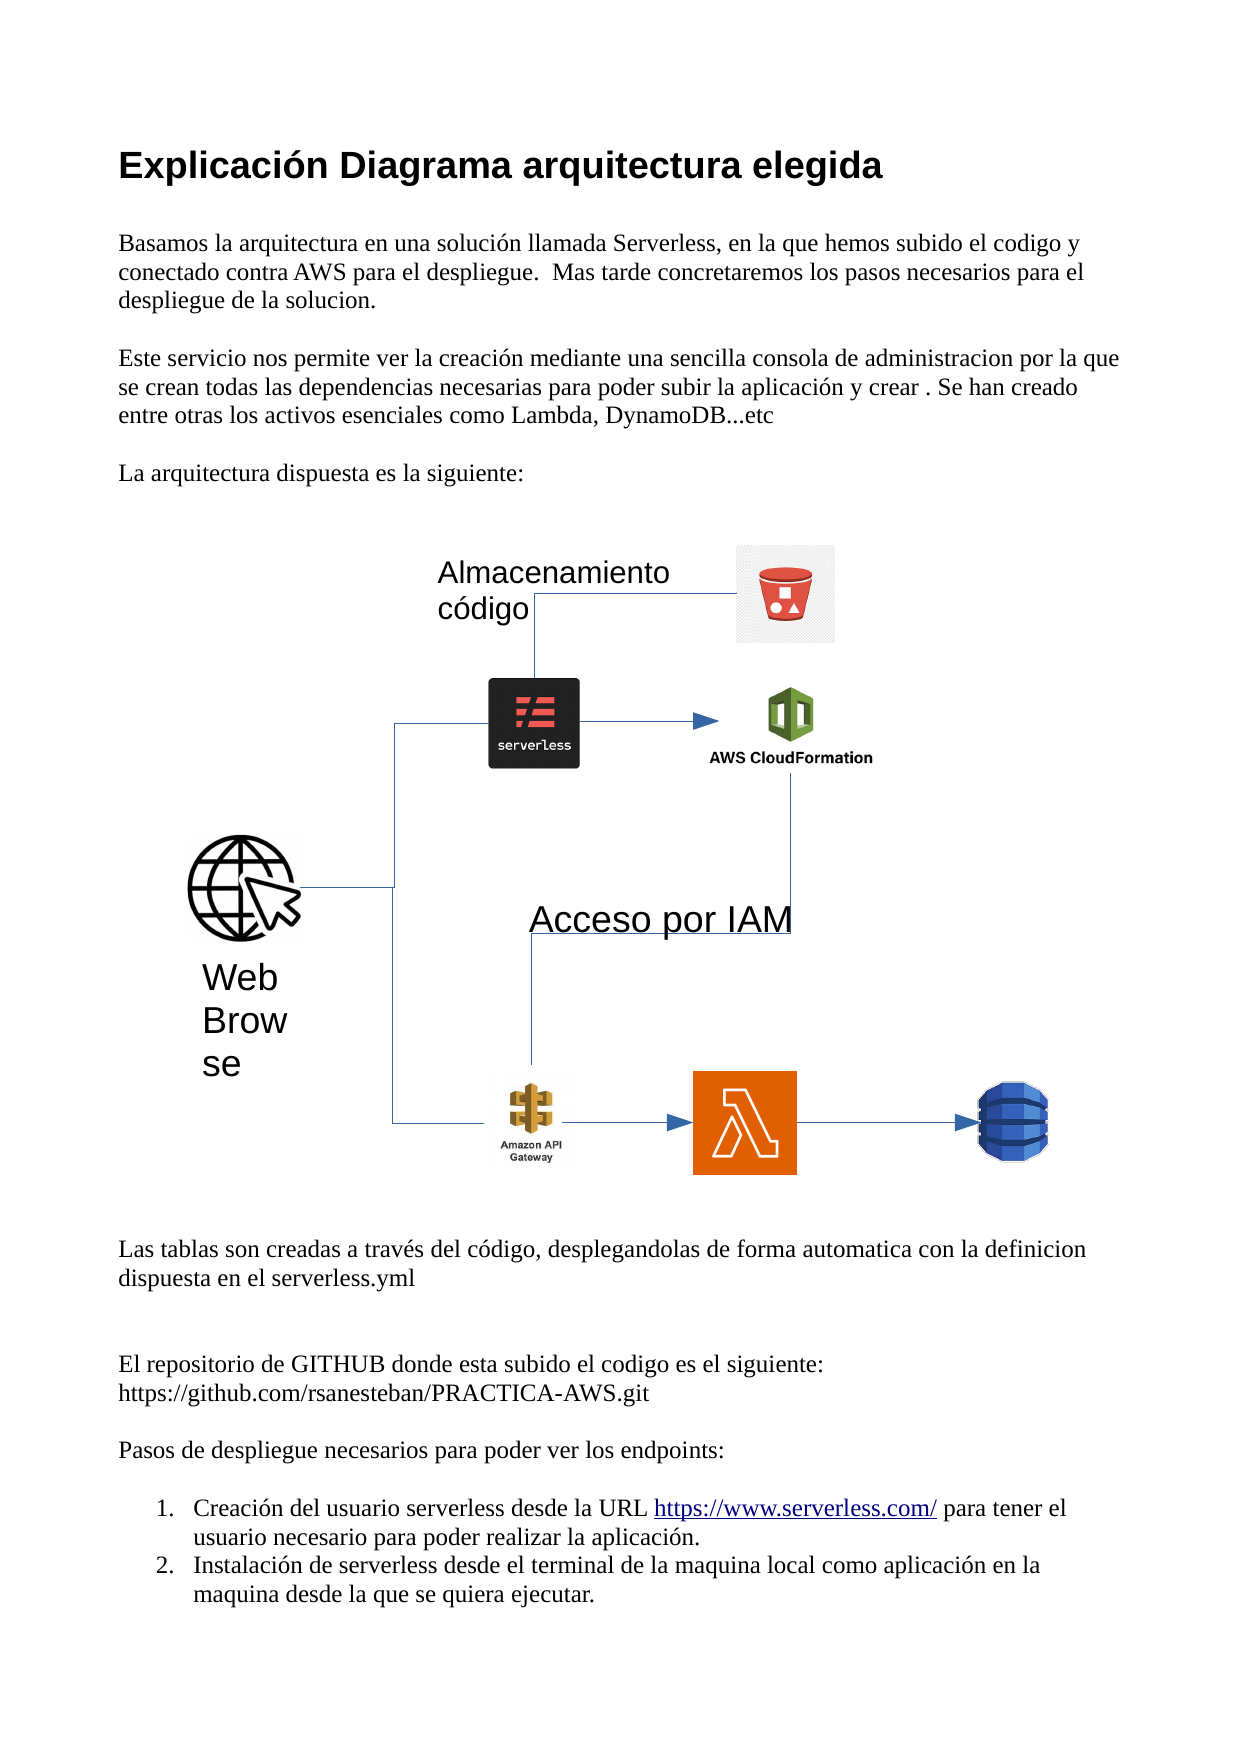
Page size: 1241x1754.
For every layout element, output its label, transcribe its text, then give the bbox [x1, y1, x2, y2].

text Este servicio nos permite ver la creación mediante una sencilla consola de administracion por la que se crean todas las dependencias necesarias para poder subir la aplicación y crear . Se han creado entre otras los activos esenciales como Lambda, DynamoDB...etc [118, 343, 1122, 429]
text La arquitectura dispuesta es la siguiente: [118, 458, 1122, 487]
picture [963, 1076, 1063, 1167]
picture [188, 835, 301, 942]
picture [736, 545, 835, 643]
subtitle Explicación Diagrama arquitectura elegida [118, 143, 1122, 187]
list Instalación de serverless desde el terminal de la maquina local como aplicación en la maquina desde la que se quiera ejecutar. [156, 1551, 1122, 1608]
text Pasos de despliegue necesarios para poder ver los endpoints: [118, 1436, 1122, 1464]
picture [488, 677, 580, 769]
picture [693, 676, 888, 774]
text Las tablas son creadas a través del código, desplegandolas de forma automatica con la definicion dispuesta en el serverless.yml [118, 1234, 1122, 1292]
text El repositorio de GITHUB donde esta subido el codigo es el siguiente: https://github.com/rsanesteban/PRACTICA-AWS.git [118, 1349, 1122, 1407]
picture [483, 1071, 580, 1175]
list Creación del usuario serverless desde la URL https://www.serverless.com/ para tener el usuario necesario para poder realizar la aplicación. [156, 1493, 1122, 1551]
picture [693, 1071, 797, 1175]
text Basamos la arquitectura en una solución llamada Serverless, en la que hemos subido el codigo y conectado contra AWS para el despliegue. Mas tarde concretaremos los pasos necesarios para el despliegue de la solucion. [118, 228, 1122, 314]
